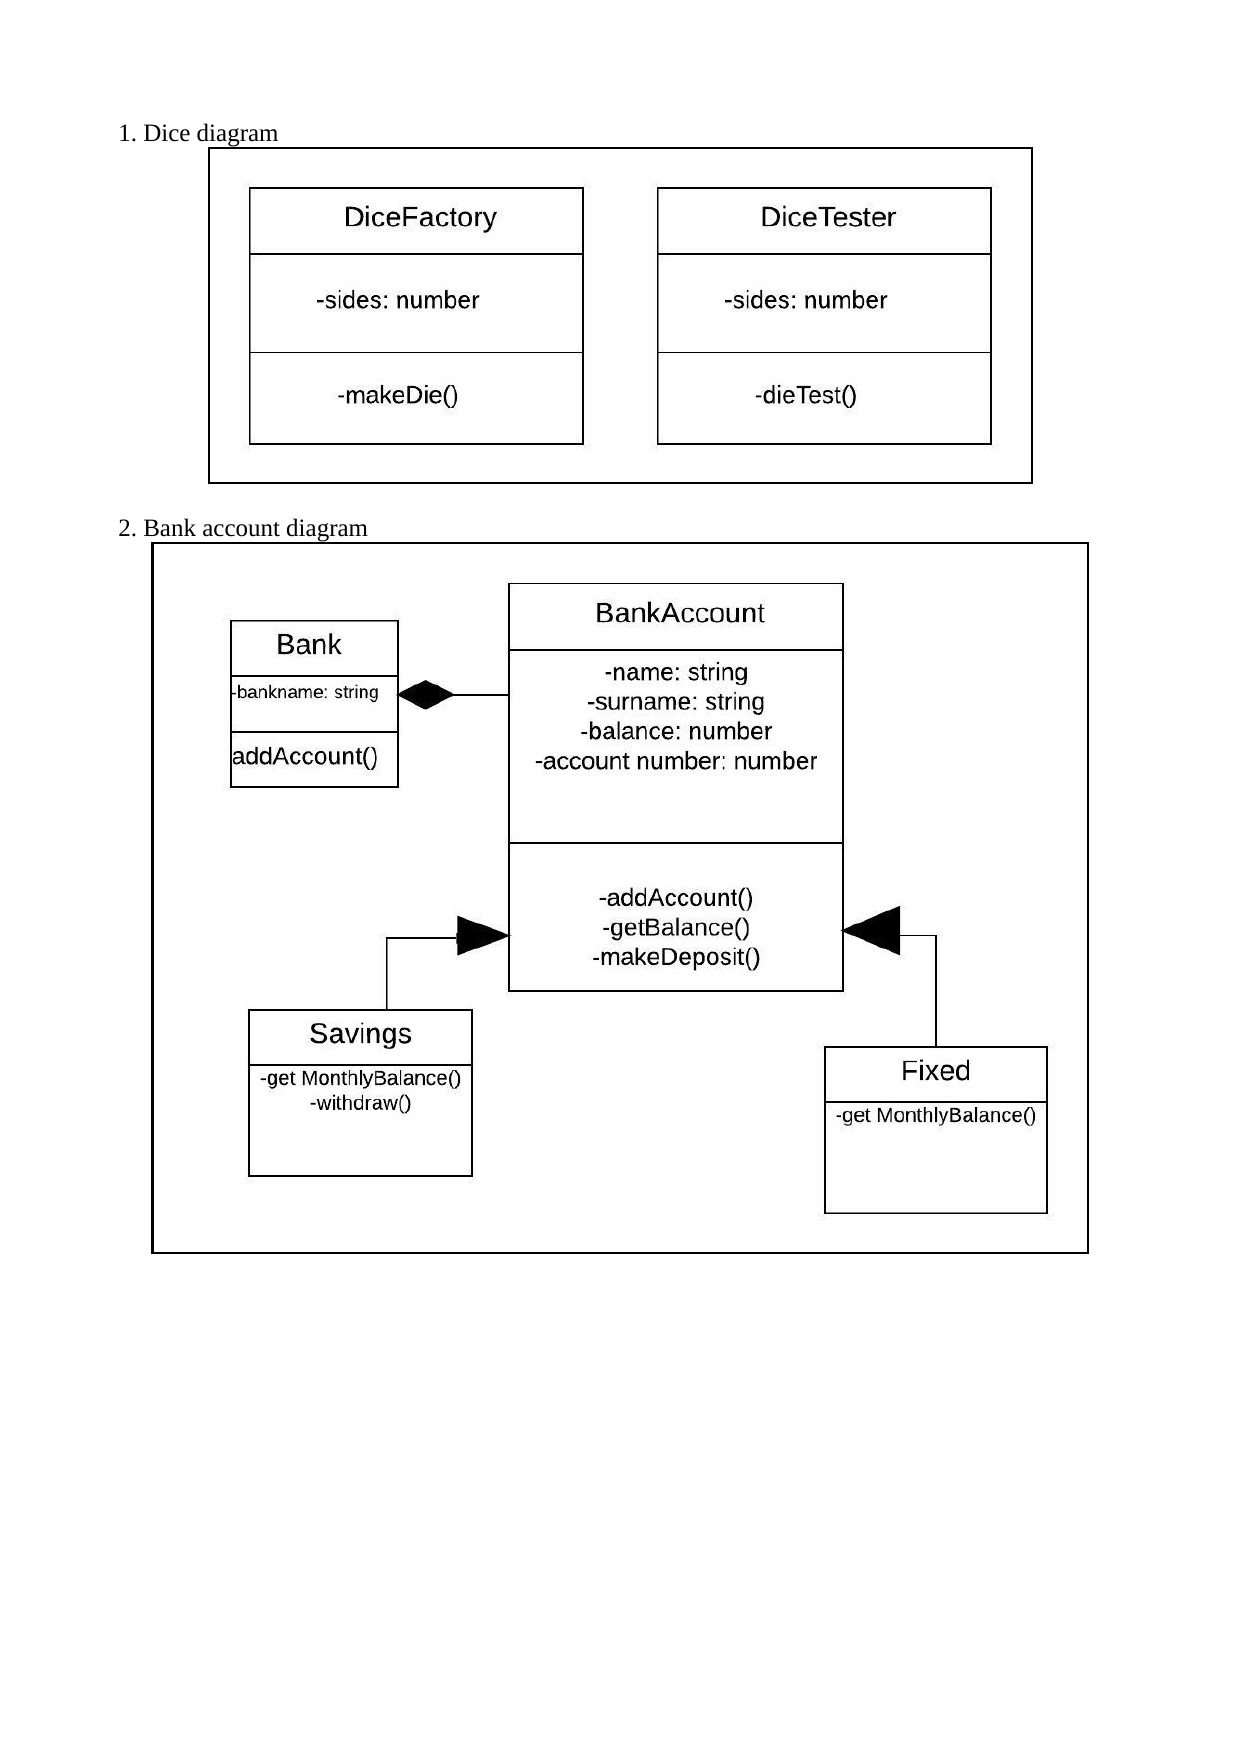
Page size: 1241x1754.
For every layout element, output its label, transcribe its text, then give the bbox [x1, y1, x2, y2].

text 2. Bank account diagram [118, 513, 1122, 542]
text 1. Dice diagram [118, 118, 1122, 147]
picture [156, 546, 1084, 1250]
picture [212, 151, 1028, 480]
